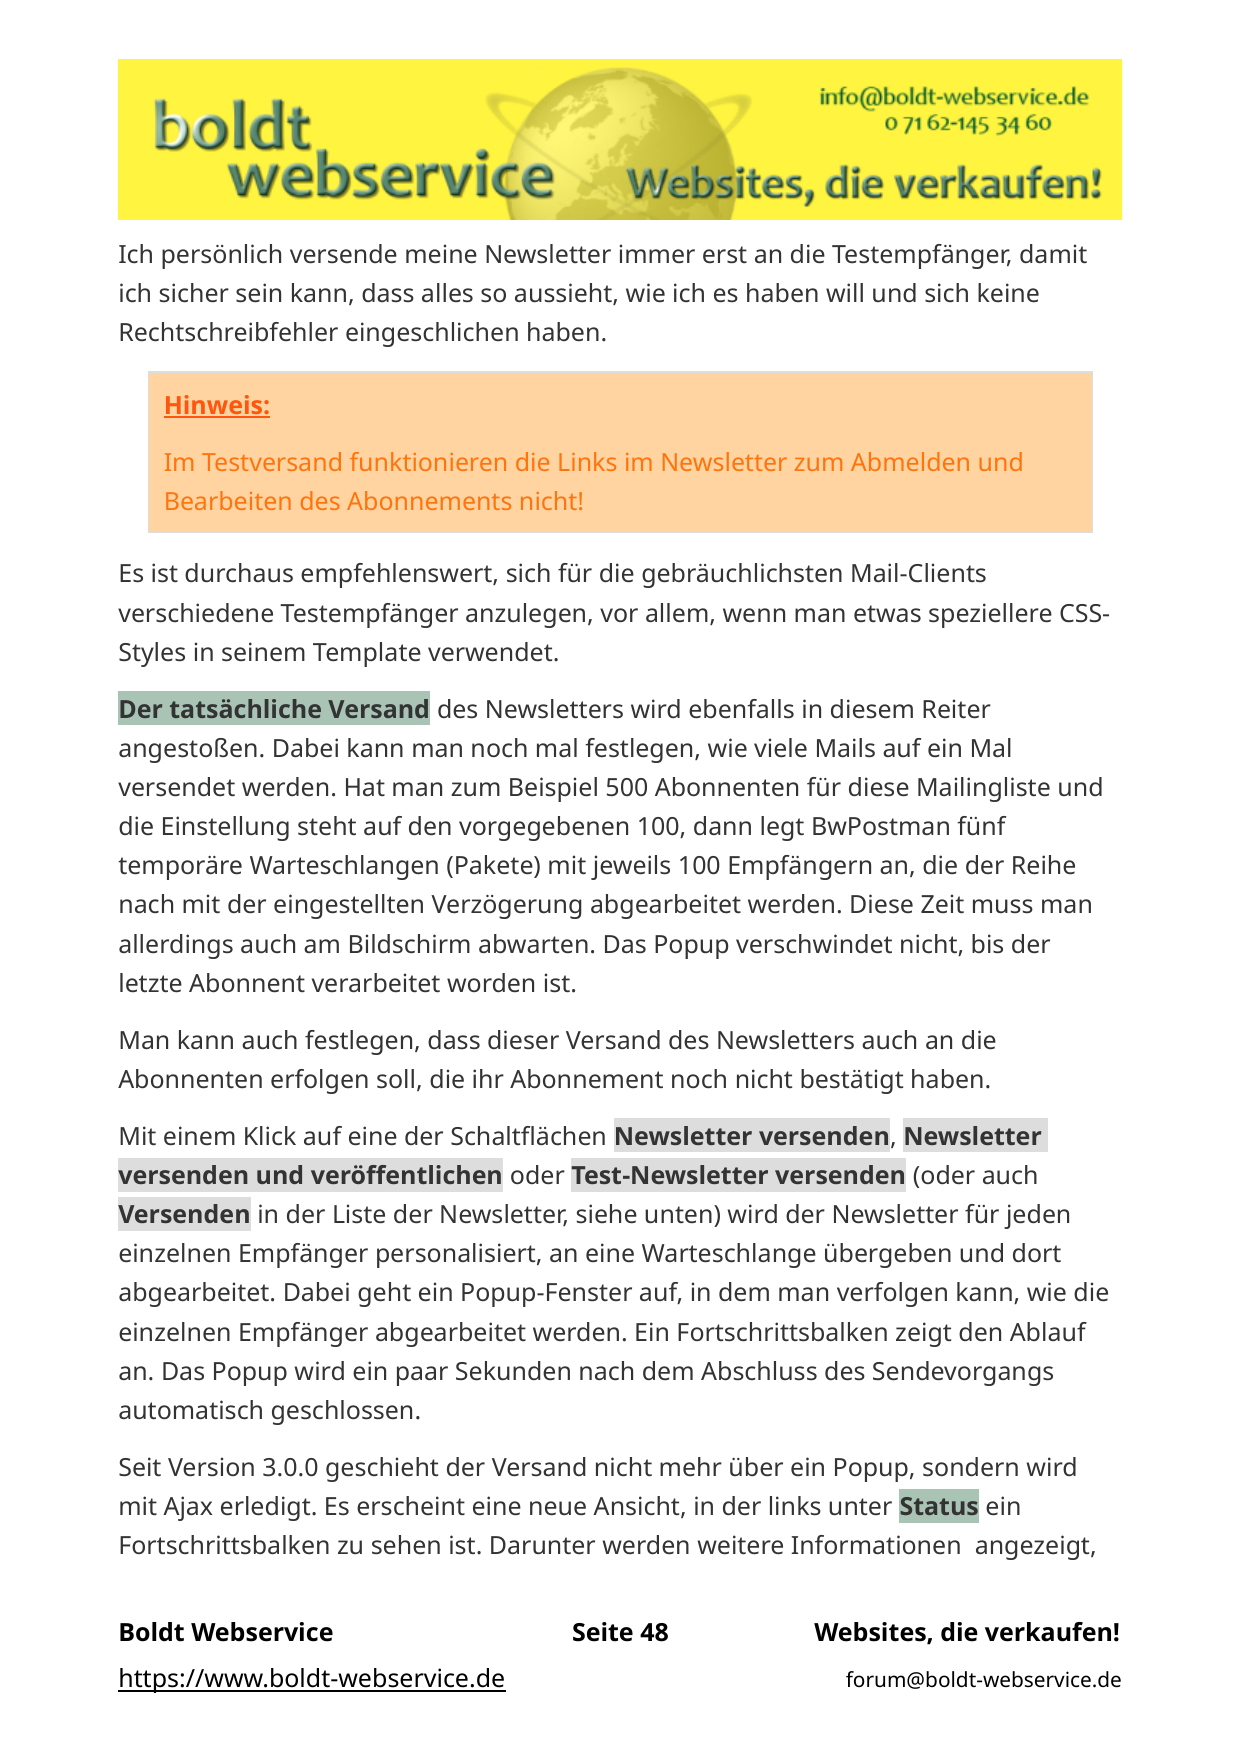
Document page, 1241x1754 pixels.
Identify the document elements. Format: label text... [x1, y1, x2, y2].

text Man kann auch festlegen, dass dieser Versand des Newsletters auch an die Abonnenten erfolgen soll, die ihr Abonnement noch nicht bestätigt haben. [118, 1022, 1122, 1096]
text Mit einem Klick auf eine der Schaltflächen Newsletter versenden, Newsletter versenden und veröffentlichen oder Test-Newsletter versenden (oder auch Versenden in der Liste der Newsletter, siehe unten) wird der Newsletter für jeden einzelnen Empfänger personalisiert, an eine Warteschlange übergeben und dort abgearbeitet. Dabei geht ein Popup-Fenster auf, in dem man verfolgen kann, wie die einzelnen Empfänger abgearbeitet werden. Ein Fortschrittsbalken zeigt den Ablauf an. Das Popup wird ein paar Sekunden nach dem Abschluss des Sendevorgangs automatisch geschlossen. [118, 1118, 1122, 1427]
text Es ist durchaus empfehlenswert, sich für die gebräuchlichsten Mail-Clients verschiedene Testempfänger anzulegen, vor allem, wenn man etwas speziellere CSS-Styles in seinem Template verwendet. [118, 556, 1122, 668]
text Hinweis: [149, 373, 1092, 421]
text Im Testversand funktionieren die Links im Newsletter zum Abmelden und Bearbeiten des Abonnements nicht! [149, 428, 1092, 532]
text Seit Version 3.0.0 geschieht der Versand nicht mehr über ein Popup, sondern wird mit Ajax erledigt. Es erscheint eine neue Ansicht, in der links unter Status ein Fortschrittsbalken zu sehen ist. Darunter werden weitere Informationen angezeigt, [118, 1449, 1122, 1562]
picture [118, 59, 1123, 220]
text Der tatsächliche Versand des Newsletters wird ebenfalls in diesem Reiter angestoßen. Dabei kann man noch mal festlegen, wie viele Mails auf ein Mal versendet werden. Hat man zum Beispiel 500 Abonnenten für diese Mailingliste und die Einstellung steht auf den vorgegebenen 100, dann legt BwPostman fünf temporäre Warteschlangen (Pakete) mit jeweils 100 Empfängern an, die der Reihe nach mit der eingestellten Verzögerung abgearbeitet werden. Diese Zeit muss man allerdings auch am Bildschirm abwarten. Das Popup verschwindet nicht, bis der letzte Abonnent verarbeitet worden ist. [118, 691, 1122, 999]
text Ich persönlich versende meine Newsletter immer erst an die Testempfänger, damit ich sicher sein kann, dass alles so aussieht, wie ich es haben will und sich keine Rechtschreibfehler eingeschlichen haben. [118, 236, 1122, 349]
